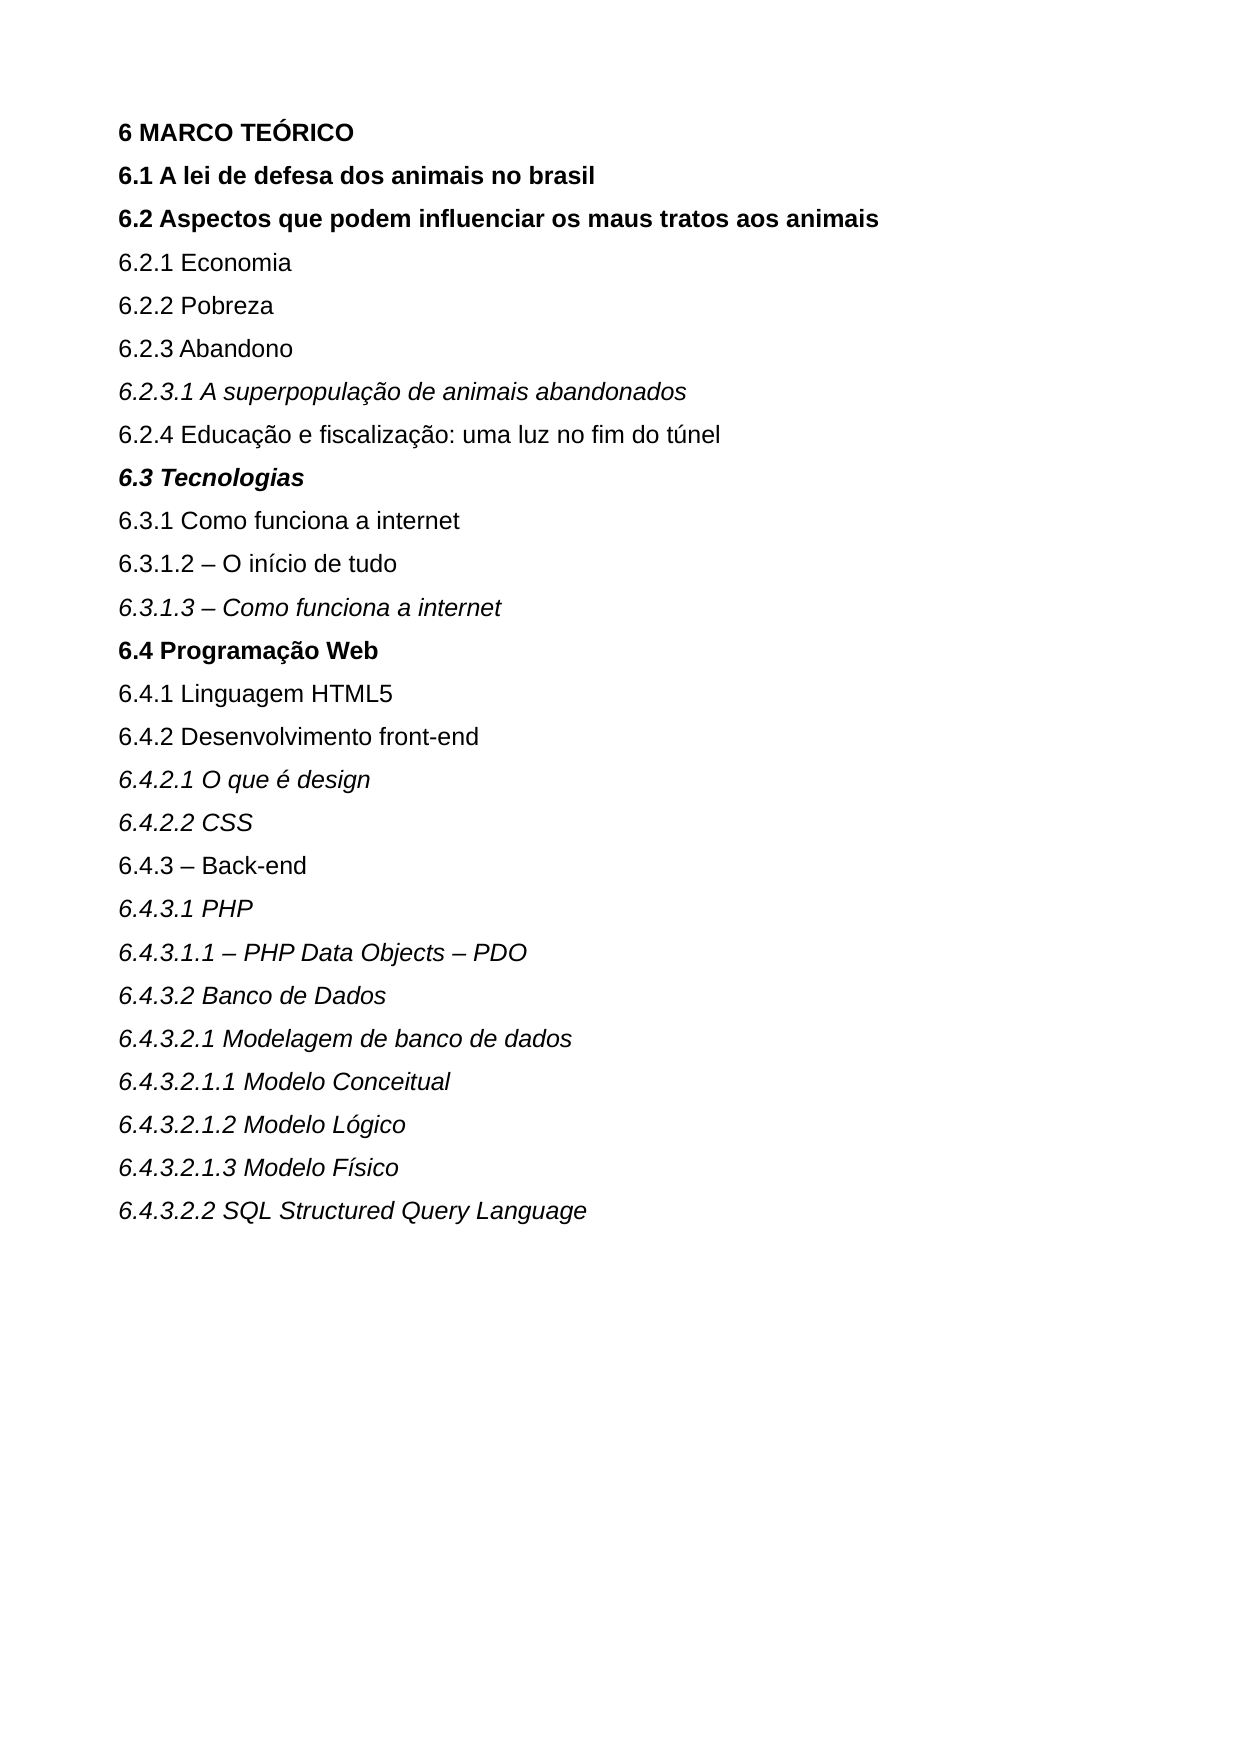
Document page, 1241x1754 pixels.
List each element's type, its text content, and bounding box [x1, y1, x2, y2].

text 6.4.3.2.1 Modelagem de banco de dados [118, 1024, 1122, 1052]
text 6.3 Tecnologias [118, 463, 1122, 492]
text 6.2.2 Pobreza [118, 291, 1122, 319]
text 6 MARCO TEÓRICO [118, 118, 1122, 147]
text 6.2.3 Abandono [118, 334, 1122, 362]
text 6.3.1.3 – Como funciona a internet [118, 592, 1122, 621]
text 6.2.3.1 A superpopulação de animais abandonados [118, 377, 1122, 406]
text 6.1 A lei de defesa dos animais no brasil [118, 161, 1122, 190]
text 6.4.3.1.1 – PHP Data Objects – PDO [118, 937, 1122, 966]
text 6.4.3.1 PHP [118, 894, 1122, 923]
text 6.4.3.2.1.3 Modelo Físico [118, 1153, 1122, 1182]
text 6.2 Aspectos que podem influenciar os maus tratos aos animais [118, 204, 1122, 233]
text 6.4.2 Desenvolvimento front-end [118, 722, 1122, 751]
text 6.4.3.2.2 SQL Structured Query Language [118, 1196, 1122, 1225]
text 6.4.1 Linguagem HTML5 [118, 679, 1122, 707]
text 6.2.1 Economia [118, 247, 1122, 276]
text 6.3.1.2 – O início de tudo [118, 549, 1122, 578]
text 6.4.3.2.1.1 Modelo Conceitual [118, 1067, 1122, 1096]
text 6.4.2.1 O que é design [118, 765, 1122, 794]
text 6.4.3 – Back-end [118, 851, 1122, 880]
text 6.4.3.2 Banco de Dados [118, 981, 1122, 1009]
text 6.4.3.2.1.2 Modelo Lógico [118, 1110, 1122, 1139]
text 6.4.2.2 CSS [118, 808, 1122, 837]
text 6.2.4 Educação e fiscalização: uma luz no fim do túnel [118, 420, 1122, 449]
text 6.4 Programação Web [118, 636, 1122, 664]
text 6.3.1 Como funciona a internet [118, 506, 1122, 535]
